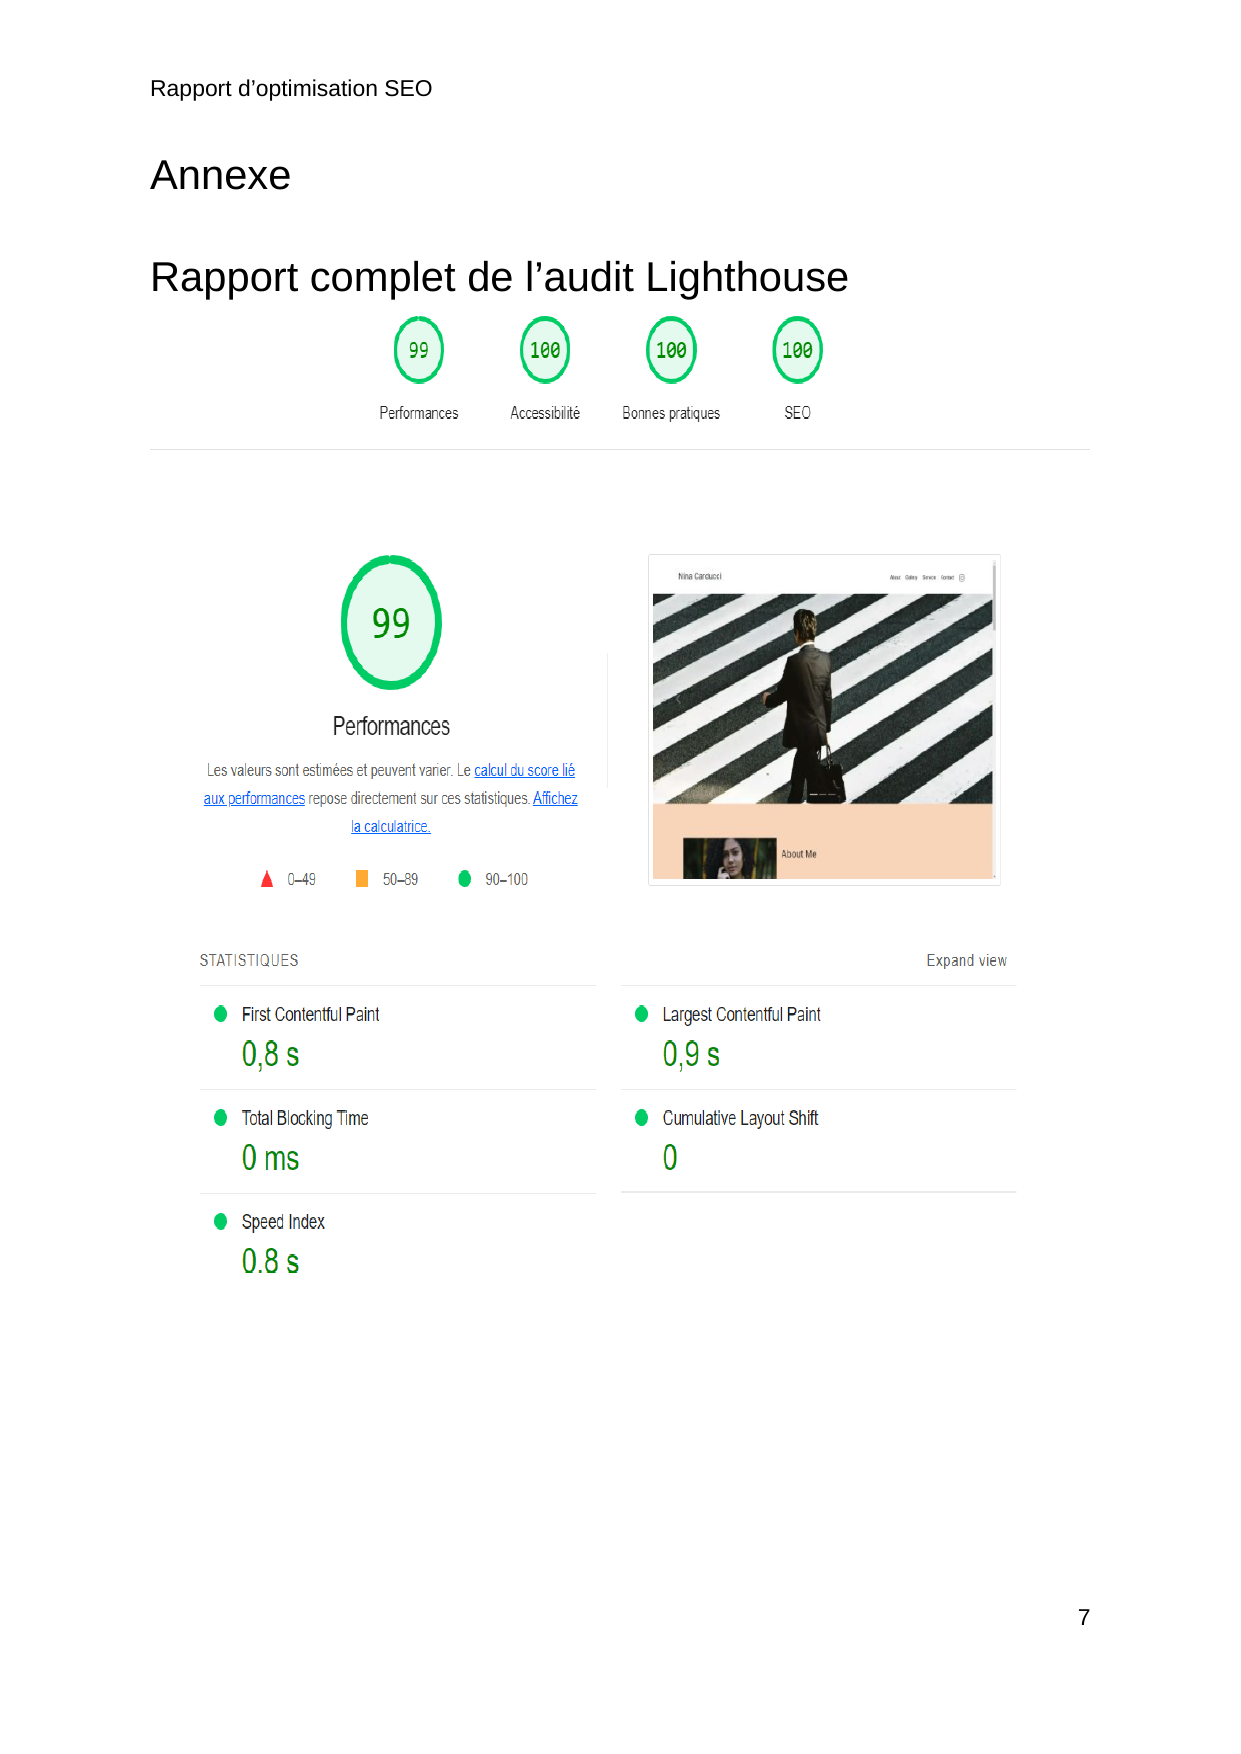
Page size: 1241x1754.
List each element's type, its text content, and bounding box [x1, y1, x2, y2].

subtitle Rapport complet de l’audit Lighthouse [150, 252, 1090, 300]
subtitle Annexe [150, 150, 1090, 198]
